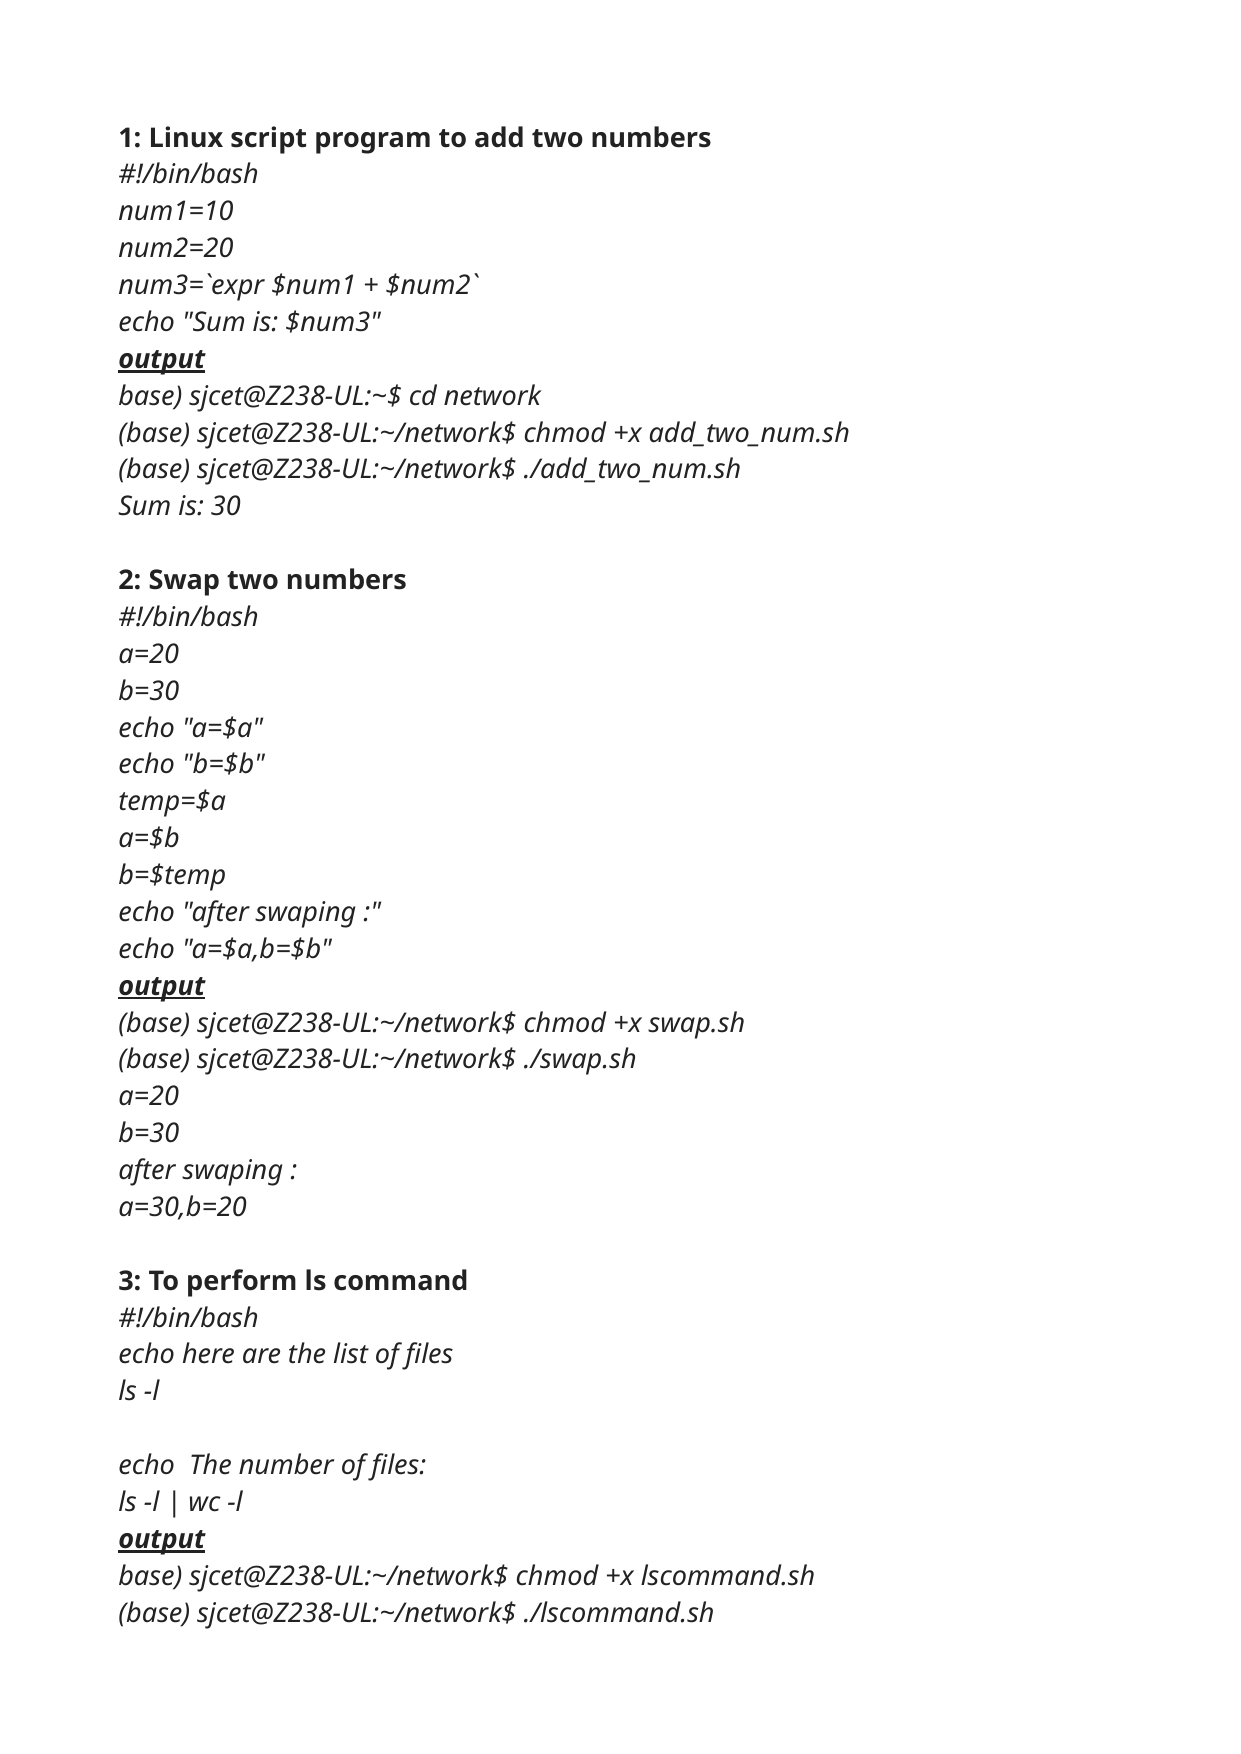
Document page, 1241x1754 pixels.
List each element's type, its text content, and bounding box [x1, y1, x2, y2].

text b=$temp [118, 856, 1122, 892]
text num1=10 [118, 192, 1122, 229]
text (base) sjcet@Z238-UL:~/network$ chmod +x add_two_num.sh [118, 413, 1122, 450]
text (base) sjcet@Z238-UL:~/network$ ./lscommand.sh [118, 1593, 1122, 1630]
text #!/bin/bash [118, 597, 1122, 634]
text (base) sjcet@Z238-UL:~/network$ chmod +x swap.sh [118, 1003, 1122, 1040]
text echo "after swaping :" [118, 892, 1122, 929]
text ls -l | wc -l [118, 1482, 1122, 1519]
text b=30 [118, 1114, 1122, 1151]
text num3=`expr $num1 + $num2` [118, 266, 1122, 302]
text output [118, 1519, 1122, 1556]
text a=$b [118, 819, 1122, 856]
text (base) sjcet@Z238-UL:~/network$ ./add_two_num.sh [118, 450, 1122, 487]
text #!/bin/bash [118, 1298, 1122, 1335]
text a=20 [118, 634, 1122, 671]
text echo "Sum is: $num3" [118, 302, 1122, 339]
text #!/bin/bash [118, 155, 1122, 192]
text base) sjcet@Z238-UL:~/network$ chmod +x lscommand.sh [118, 1556, 1122, 1593]
text b=30 [118, 671, 1122, 708]
text a=30,b=20 [118, 1187, 1122, 1224]
text echo here are the list of files [118, 1335, 1122, 1372]
text temp=$a [118, 782, 1122, 819]
text 1: Linux script program to add two numbers [118, 118, 1122, 155]
text 2: Swap two numbers [118, 561, 1122, 597]
text ls -l [118, 1372, 1122, 1409]
text echo "a=$a,b=$b" [118, 929, 1122, 966]
text echo The number of files: [118, 1446, 1122, 1482]
text (base) sjcet@Z238-UL:~/network$ ./swap.sh [118, 1040, 1122, 1077]
text num2=20 [118, 229, 1122, 266]
text output [118, 339, 1122, 376]
text Sum is: 30 [118, 487, 1122, 524]
text a=20 [118, 1077, 1122, 1114]
text base) sjcet@Z238-UL:~$ cd network [118, 376, 1122, 413]
text output [118, 966, 1122, 1003]
text echo "a=$a" [118, 708, 1122, 745]
text after swaping : [118, 1151, 1122, 1187]
text 3: To perform ls command [118, 1261, 1122, 1298]
text echo "b=$b" [118, 745, 1122, 782]
